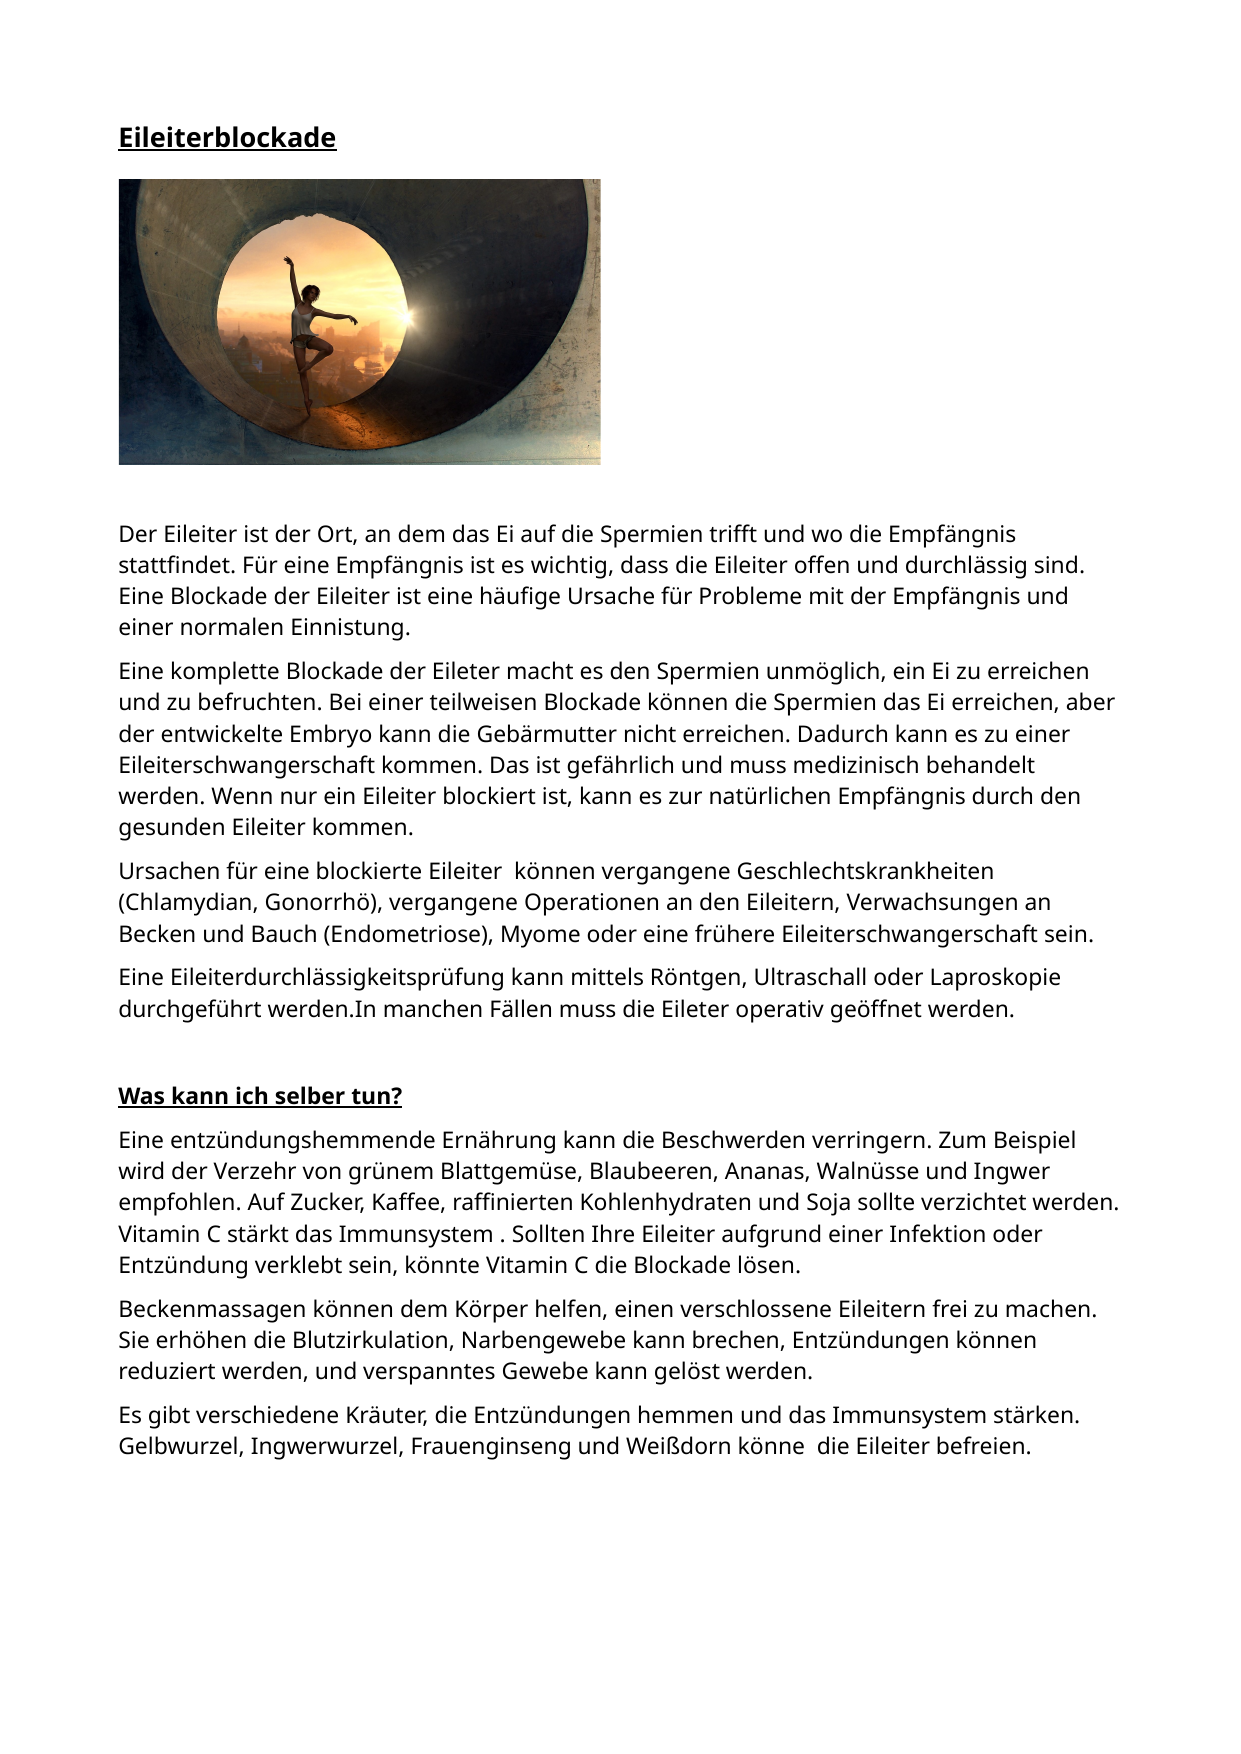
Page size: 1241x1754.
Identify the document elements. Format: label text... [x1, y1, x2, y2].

text Eine Eileiterdurchlässigkeitsprüfung kann mittels Röntgen, Ultraschall oder Laproskopie durchgeführt werden.In manchen Fällen muss die Eileter operativ geöffnet werden. [118, 961, 1122, 1024]
picture [118, 179, 601, 465]
text Eileiterblockade [118, 118, 1122, 155]
text Eine entzündungshemmende Ernährung kann die Beschwerden verringern. Zum Beispiel wird der Verzehr von grünem Blattgemüse, Blaubeeren, Ananas, Walnüsse und Ingwer empfohlen. Auf Zucker, Kaffee, raffinierten Kohlenhydraten und Soja sollte verzichtet werden. Vitamin C stärkt das Immunsystem . Sollten Ihre Eileiter aufgrund einer Infektion oder Entzündung verklebt sein, könnte Vitamin C die Blockade lösen. [118, 1124, 1122, 1280]
text Beckenmassagen können dem Körper helfen, einen verschlossene Eileitern frei zu machen. Sie erhöhen die Blutzirkulation, Narbengewebe kann brechen, Entzündungen können reduziert werden, und verspanntes Gewebe kann gelöst werden. [118, 1292, 1122, 1386]
text Ursachen für eine blockierte Eileiter können vergangene Geschlechtskrankheiten (Chlamydian, Gonorrhö), vergangene Operationen an den Eileitern, Verwachsungen an Becken und Bauch (Endometriose), Myome oder eine frühere Eileiterschwangerschaft sein. [118, 855, 1122, 949]
text Es gibt verschiedene Kräuter, die Entzündungen hemmen und das Immunsystem stärken. Gelbwurzel, Ingwerwurzel, Frauenginseng und Weißdorn könne die Eileiter befreien. [118, 1399, 1122, 1461]
text Was kann ich selber tun? [118, 1080, 1122, 1111]
text Eine komplette Blockade der Eileter macht es den Spermien unmöglich, ein Ei zu erreichen und zu befruchten. Bei einer teilweisen Blockade können die Spermien das Ei erreichen, aber der entwickelte Embryo kann die Gebärmutter nicht erreichen. Dadurch kann es zu einer Eileiterschwangerschaft kommen. Das ist gefährlich und muss medizinisch behandelt werden. Wenn nur ein Eileiter blockiert ist, kann es zur natürlichen Empfängnis durch den gesunden Eileiter kommen. [118, 655, 1122, 842]
text Der Eileiter ist der Ort, an dem das Ei auf die Spermien trifft und wo die Empfängnis stattfindet. Für eine Empfängnis ist es wichtig, dass die Eileiter offen und durchlässig sind. Eine Blockade der Eileiter ist eine häufige Ursache für Probleme mit der Empfängnis und einer normalen Einnistung. [118, 517, 1122, 642]
